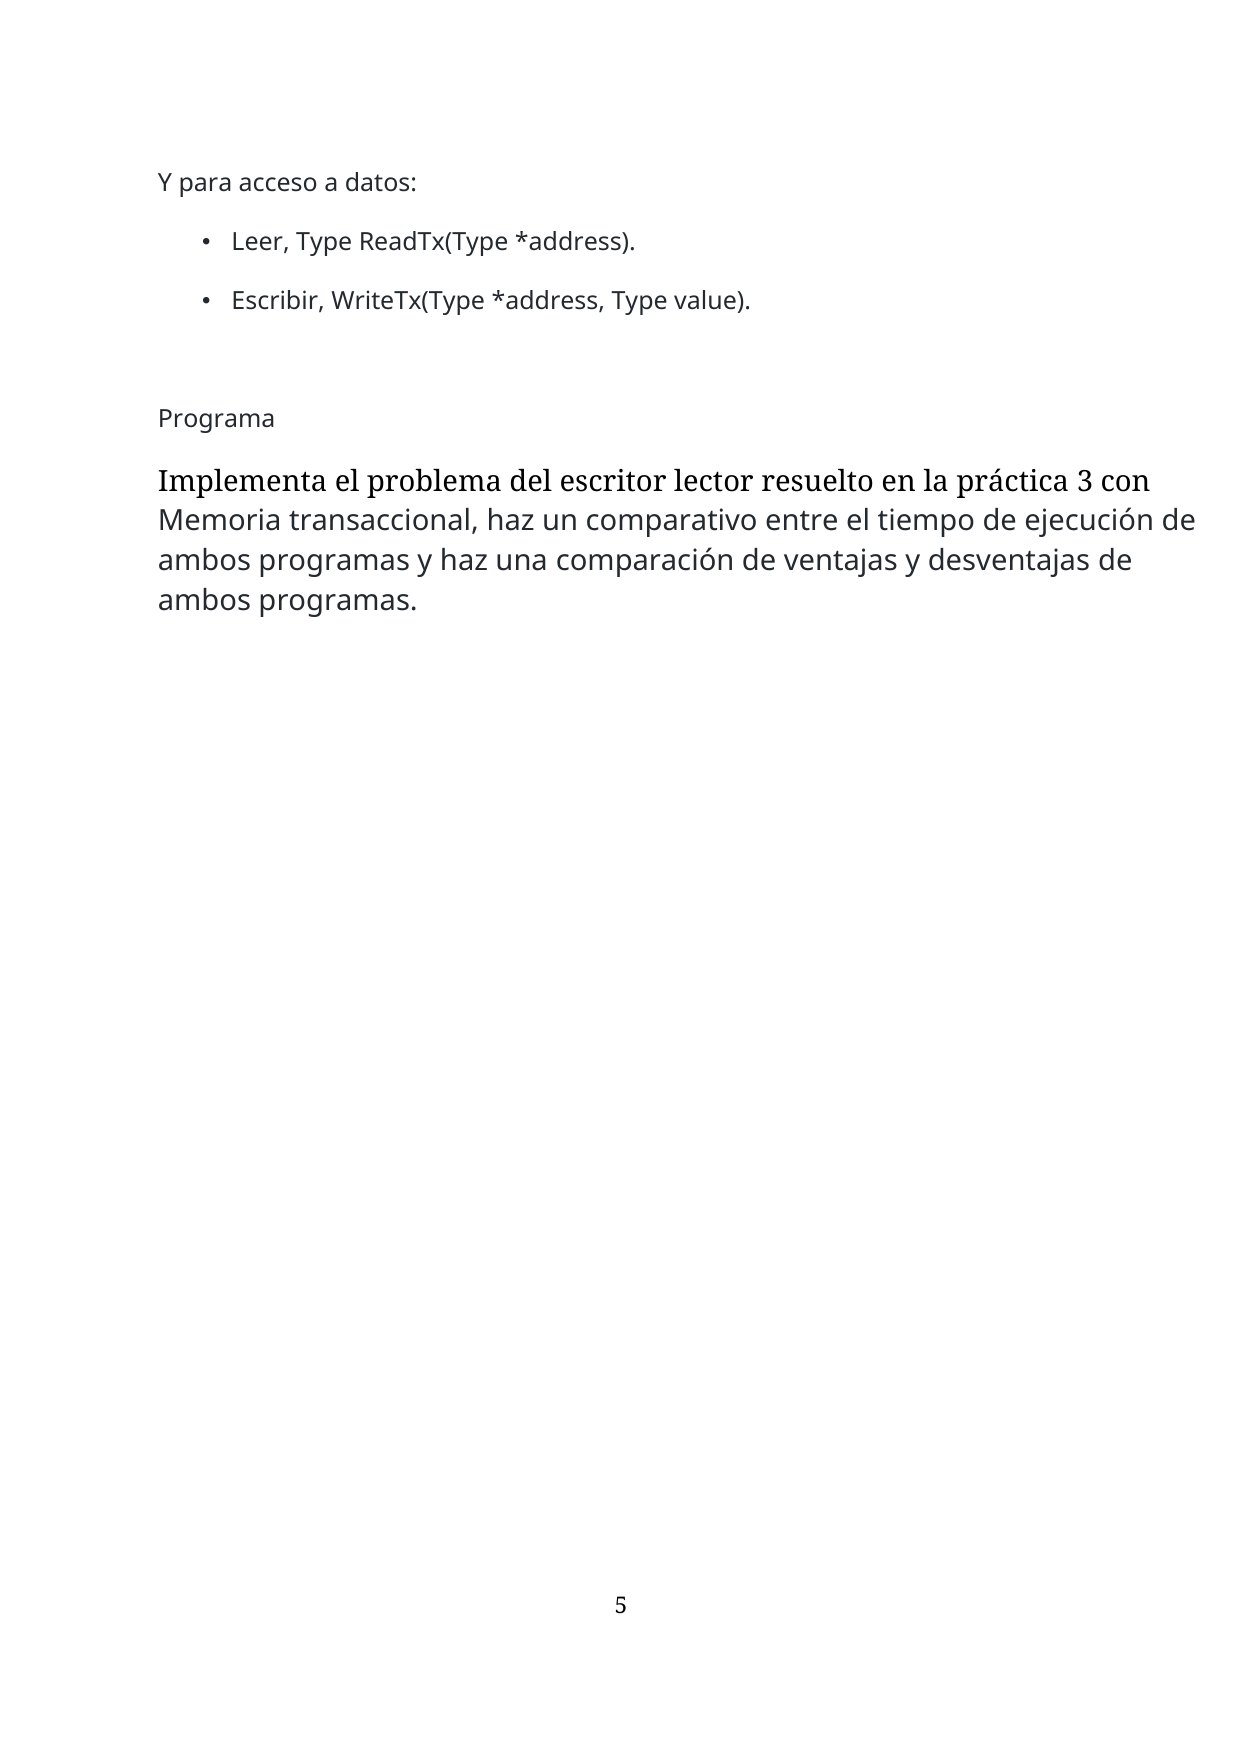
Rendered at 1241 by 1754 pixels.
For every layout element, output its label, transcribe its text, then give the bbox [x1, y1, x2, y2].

subtitle Implementa el problema del escritor lector resuelto en la práctica 3 con Memoria transaccional, haz un comparativo entre el tiempo de ejecución de ambos programas y haz una comparación de ventajas y desventajas de ambos programas. [158, 460, 1198, 619]
text Programa [158, 401, 1198, 435]
text Y para acceso a datos: [158, 164, 1198, 199]
list Leer, Type ReadTx(Type *address). [202, 224, 1198, 258]
list Escribir, WriteTx(Type *address, Type value). [202, 283, 1198, 317]
